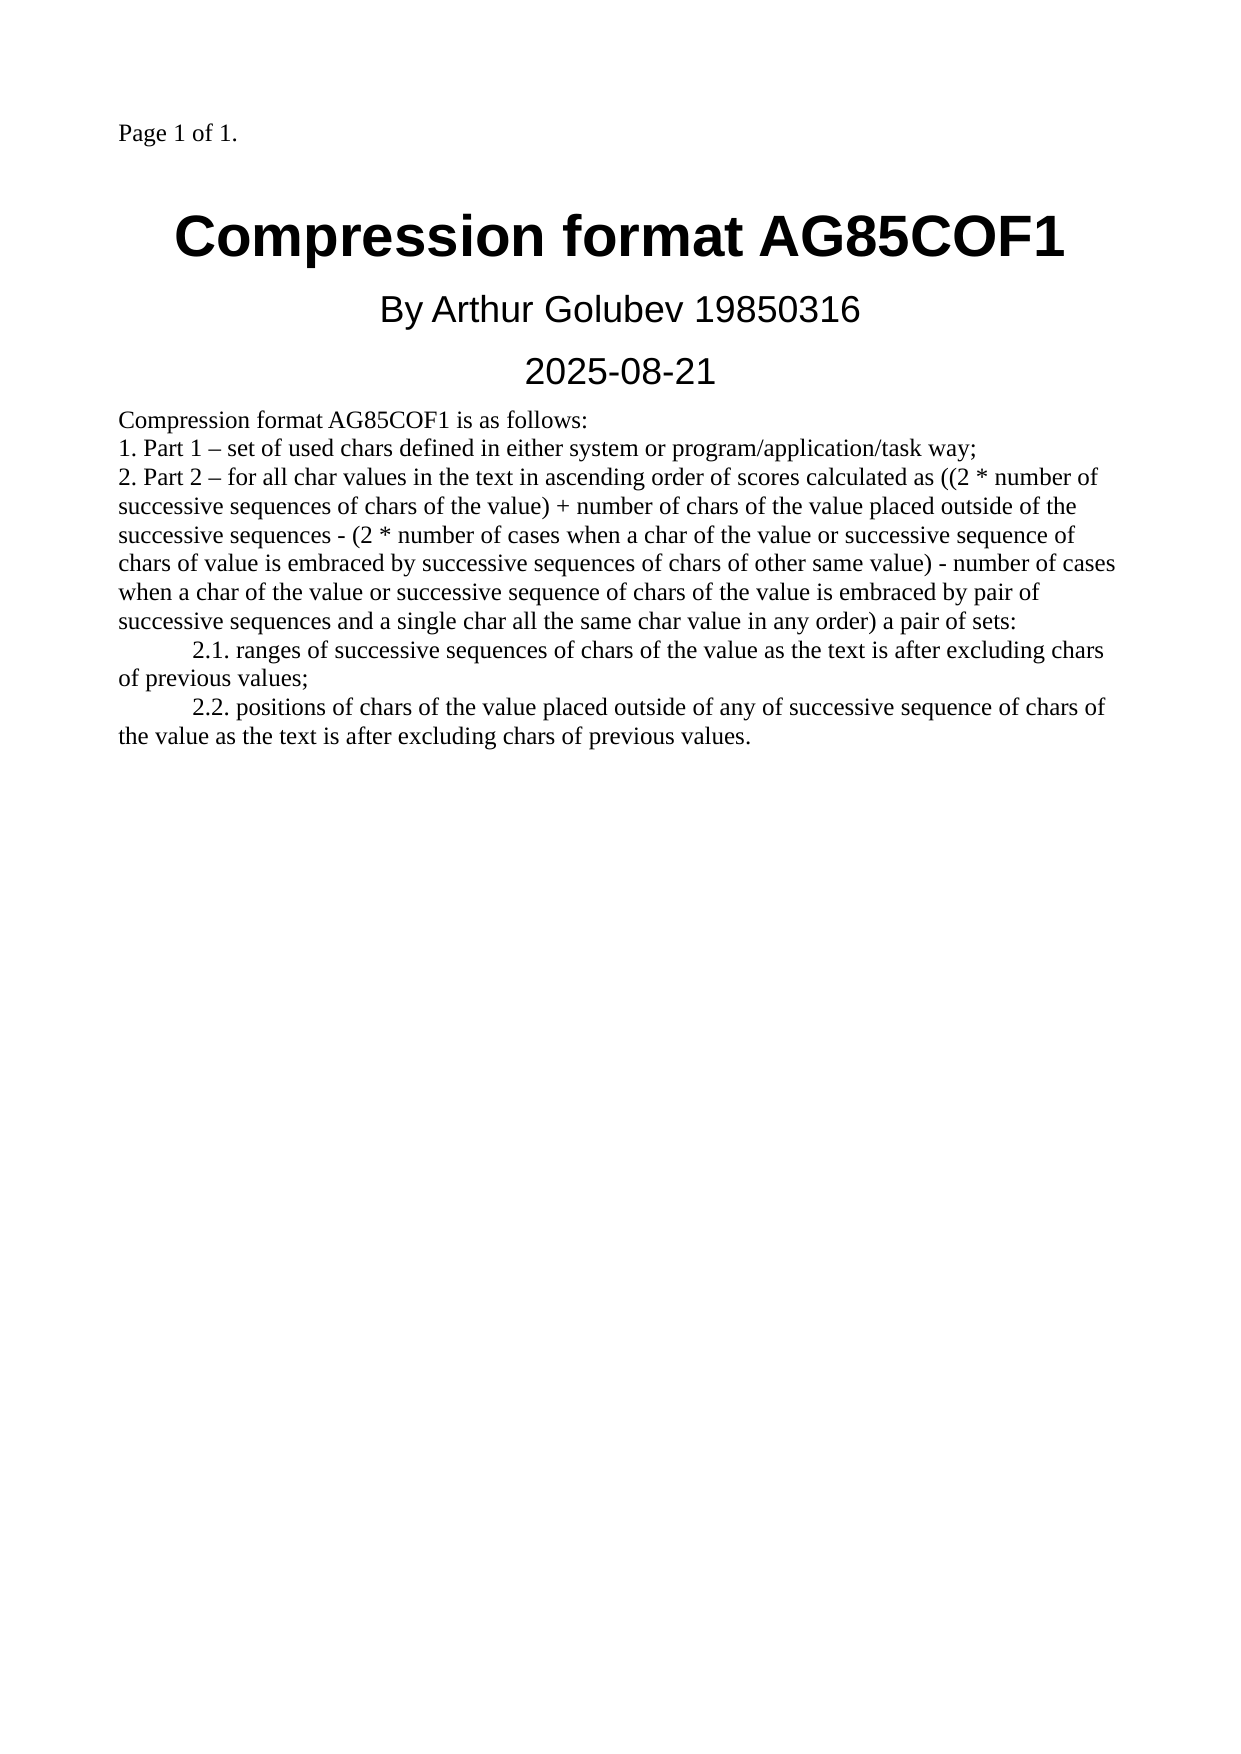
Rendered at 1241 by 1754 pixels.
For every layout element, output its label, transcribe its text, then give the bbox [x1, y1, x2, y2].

text 2.1. ranges of successive sequences of chars of the value as the text is after excluding chars of previous values; [118, 635, 1122, 692]
text 2.2. positions of chars of the value placed outside of any of successive sequence of chars of the value as the text is after excluding chars of previous values. [118, 692, 1122, 750]
text 2. Part 2 – for all char values in the text in ascending order of scores calculated as ((2 * number of successive sequences of chars of the value) + number of chars of the value placed outside of the successive sequences - (2 * number of cases when a char of the value or successive sequence of chars of value is embraced by successive sequences of chars of other same value) - number of cases when a char of the value or successive sequence of chars of the value is embraced by pair of successive sequences and a single char all the same char value in any order) a pair of sets: [118, 462, 1122, 635]
subtitle 2025-08-21 [118, 349, 1122, 392]
text Compression format AG85COF1 is as follows: [118, 405, 1122, 433]
title Compression format AG85COF1 [118, 201, 1122, 268]
text 1. Part 1 – set of used chars defined in either system or program/application/task way; [118, 433, 1122, 462]
subtitle By Arthur Golubev 19850316 [118, 287, 1122, 330]
